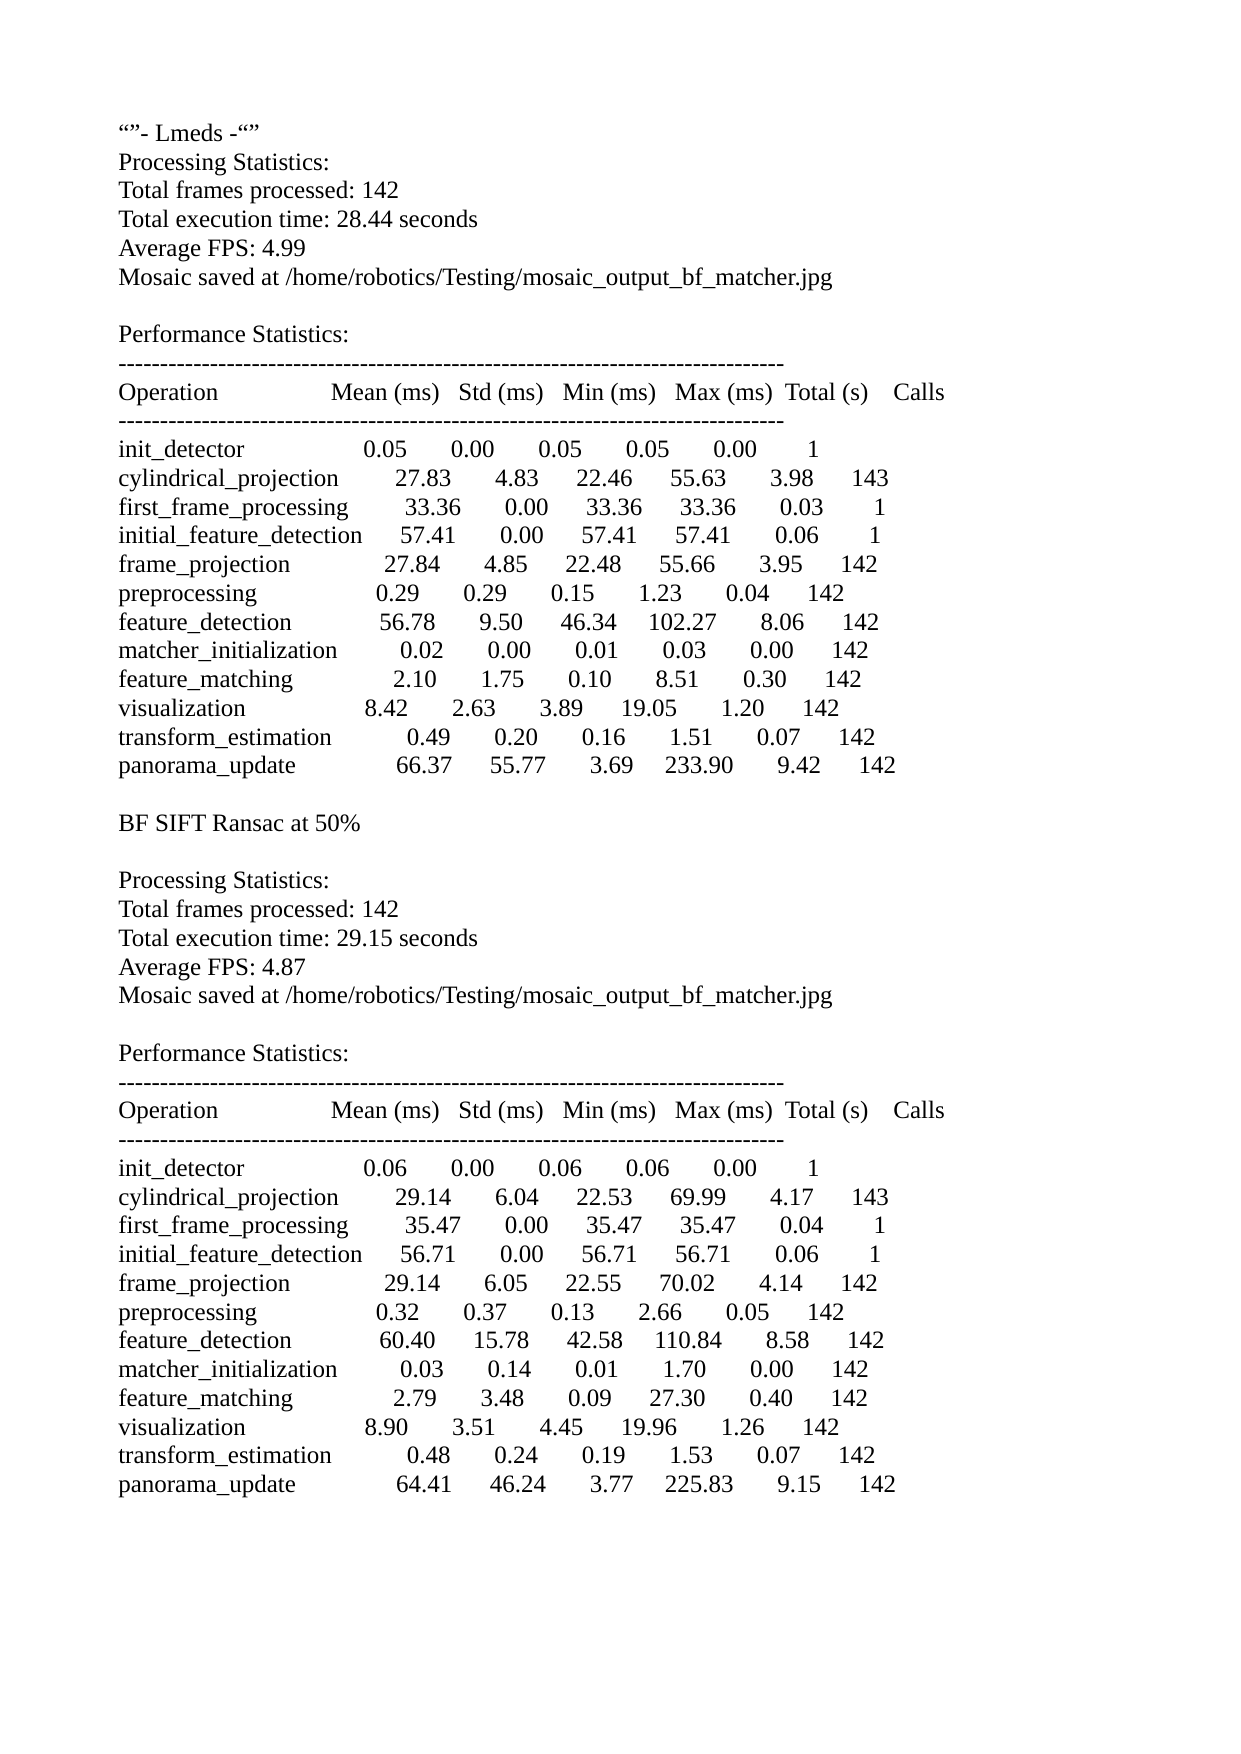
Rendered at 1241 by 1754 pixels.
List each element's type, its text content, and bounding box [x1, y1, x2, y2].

text feature_detection 60.40 15.78 42.58 110.84 8.58 142 [118, 1326, 1122, 1354]
text Processing Statistics: [118, 147, 1122, 176]
text cylindrical_projection 27.83 4.83 22.46 55.63 3.98 143 [118, 463, 1122, 492]
text init_detector 0.06 0.00 0.06 0.06 0.00 1 [118, 1153, 1122, 1182]
text Performance Statistics: [118, 319, 1122, 348]
text Total frames processed: 142 [118, 894, 1122, 923]
text matcher_initialization 0.02 0.00 0.01 0.03 0.00 142 [118, 636, 1122, 664]
text Mosaic saved at /home/robotics/Testing/mosaic_output_bf_matcher.jpg [118, 981, 1122, 1009]
text -------------------------------------------------------------------------------- [118, 1067, 1122, 1096]
text first_frame_processing 33.36 0.00 33.36 33.36 0.03 1 [118, 492, 1122, 521]
text preprocessing 0.29 0.29 0.15 1.23 0.04 142 [118, 578, 1122, 607]
text -------------------------------------------------------------------------------- [118, 406, 1122, 434]
text panorama_update 66.37 55.77 3.69 233.90 9.42 142 [118, 751, 1122, 779]
text frame_projection 29.14 6.05 22.55 70.02 4.14 142 [118, 1268, 1122, 1297]
text feature_matching 2.79 3.48 0.09 27.30 0.40 142 [118, 1383, 1122, 1412]
text Mosaic saved at /home/robotics/Testing/mosaic_output_bf_matcher.jpg [118, 262, 1122, 291]
text Operation Mean (ms) Std (ms) Min (ms) Max (ms) Total (s) Calls [118, 377, 1122, 406]
text Total frames processed: 142 [118, 176, 1122, 204]
text “”- Lmeds -“” [118, 118, 1122, 147]
text initial_feature_detection 56.71 0.00 56.71 56.71 0.06 1 [118, 1239, 1122, 1268]
text visualization 8.90 3.51 4.45 19.96 1.26 142 [118, 1412, 1122, 1441]
text Performance Statistics: [118, 1038, 1122, 1067]
text feature_matching 2.10 1.75 0.10 8.51 0.30 142 [118, 664, 1122, 693]
text Total execution time: 29.15 seconds [118, 923, 1122, 952]
text visualization 8.42 2.63 3.89 19.05 1.20 142 [118, 693, 1122, 722]
text BF SIFT Ransac at 50% [118, 808, 1122, 837]
text matcher_initialization 0.03 0.14 0.01 1.70 0.00 142 [118, 1354, 1122, 1383]
text Total execution time: 28.44 seconds [118, 204, 1122, 233]
text -------------------------------------------------------------------------------- [118, 348, 1122, 377]
text Operation Mean (ms) Std (ms) Min (ms) Max (ms) Total (s) Calls [118, 1096, 1122, 1124]
text preprocessing 0.32 0.37 0.13 2.66 0.05 142 [118, 1297, 1122, 1326]
text init_detector 0.05 0.00 0.05 0.05 0.00 1 [118, 434, 1122, 463]
text first_frame_processing 35.47 0.00 35.47 35.47 0.04 1 [118, 1211, 1122, 1239]
text transform_estimation 0.49 0.20 0.16 1.51 0.07 142 [118, 722, 1122, 751]
text Average FPS: 4.87 [118, 952, 1122, 981]
text cylindrical_projection 29.14 6.04 22.53 69.99 4.17 143 [118, 1182, 1122, 1211]
text transform_estimation 0.48 0.24 0.19 1.53 0.07 142 [118, 1441, 1122, 1469]
text initial_feature_detection 57.41 0.00 57.41 57.41 0.06 1 [118, 521, 1122, 549]
text frame_projection 27.84 4.85 22.48 55.66 3.95 142 [118, 549, 1122, 578]
text -------------------------------------------------------------------------------- [118, 1124, 1122, 1153]
text panorama_update 64.41 46.24 3.77 225.83 9.15 142 [118, 1469, 1122, 1498]
text feature_detection 56.78 9.50 46.34 102.27 8.06 142 [118, 607, 1122, 636]
text Average FPS: 4.99 [118, 233, 1122, 262]
text Processing Statistics: [118, 866, 1122, 894]
